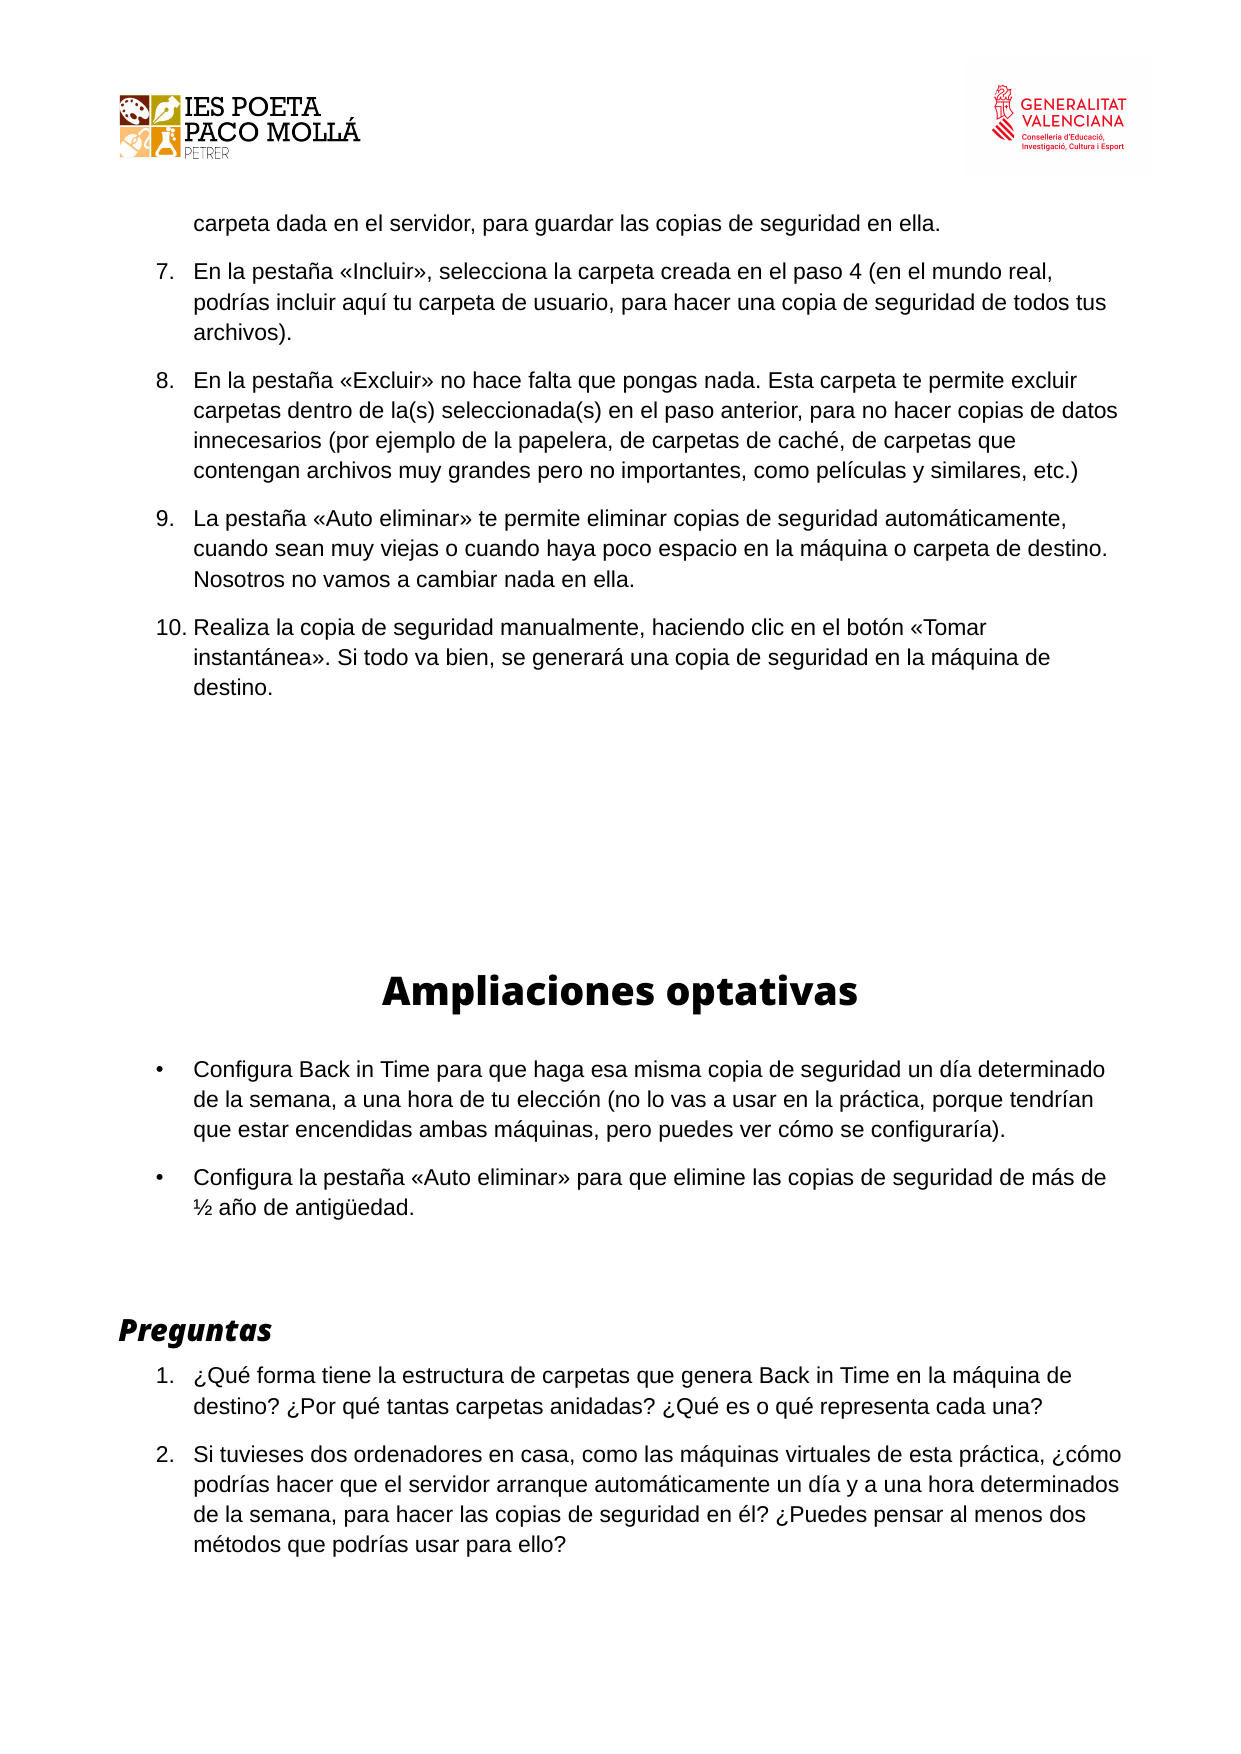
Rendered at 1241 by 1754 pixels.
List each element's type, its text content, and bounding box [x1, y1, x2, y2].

subtitle Ampliaciones optativas [118, 963, 1122, 1017]
list Configura Back in Time para que haga esa misma copia de seguridad un día determinado de la semana, a una hora de tu elección (no lo vas a usar en la práctica, porque tendrían que estar encendidas ambas máquinas, pero puedes ver cómo se configuraría). [156, 1056, 1122, 1143]
list Si tuvieses dos ordenadores en casa, como las máquinas virtuales de esta práctica, ¿cómo podrías hacer que el servidor arranque automáticamente un día y a una hora determinados de la semana, para hacer las copias de seguridad en él? ¿Puedes pensar al menos dos métodos que podrías usar para ello? [156, 1441, 1122, 1558]
list Configura la pestaña «Auto eliminar» para que elimine las copias de seguridad de más de ½ año de antigüedad. [156, 1164, 1122, 1221]
list ¿Qué forma tiene la estructura de carpetas que genera Back in Time en la máquina de destino? ¿Por qué tantas carpetas anidadas? ¿Qué es o qué representa cada una? [156, 1362, 1122, 1419]
list En la pestaña «Incluir», selecciona la carpeta creada en el paso 4 (en el mundo real, podrías incluir aquí tu carpeta de usuario, para hacer una copia de seguridad de todos tus archivos). [156, 258, 1122, 345]
list carpeta dada en el servidor, para guardar las copias de seguridad en ella. [156, 210, 1122, 237]
picture [118, 95, 364, 160]
list En la pestaña «Excluir» no hace falta que pongas nada. Esta carpeta te permite excluir carpetas dentro de la(s) seleccionada(s) en el paso anterior, para no hacer copias de datos innecesarios (por ejemplo de la papelera, de carpetas de caché, de carpetas que contengan archivos muy grandes pero no importantes, como películas y similares, etc.) [156, 367, 1122, 484]
picture [964, 57, 1154, 176]
subtitle Preguntas [118, 1308, 1122, 1350]
list Realiza la copia de seguridad manualmente, haciendo clic en el botón «Tomar instantánea». Si todo va bien, se generará una copia de seguridad en la máquina de destino. [156, 613, 1122, 700]
list La pestaña «Auto eliminar» te permite eliminar copias de seguridad automáticamente, cuando sean muy viejas o cuando haya poco espacio en la máquina o carpeta de destino. Nosotros no vamos a cambiar nada en ella. [156, 505, 1122, 592]
